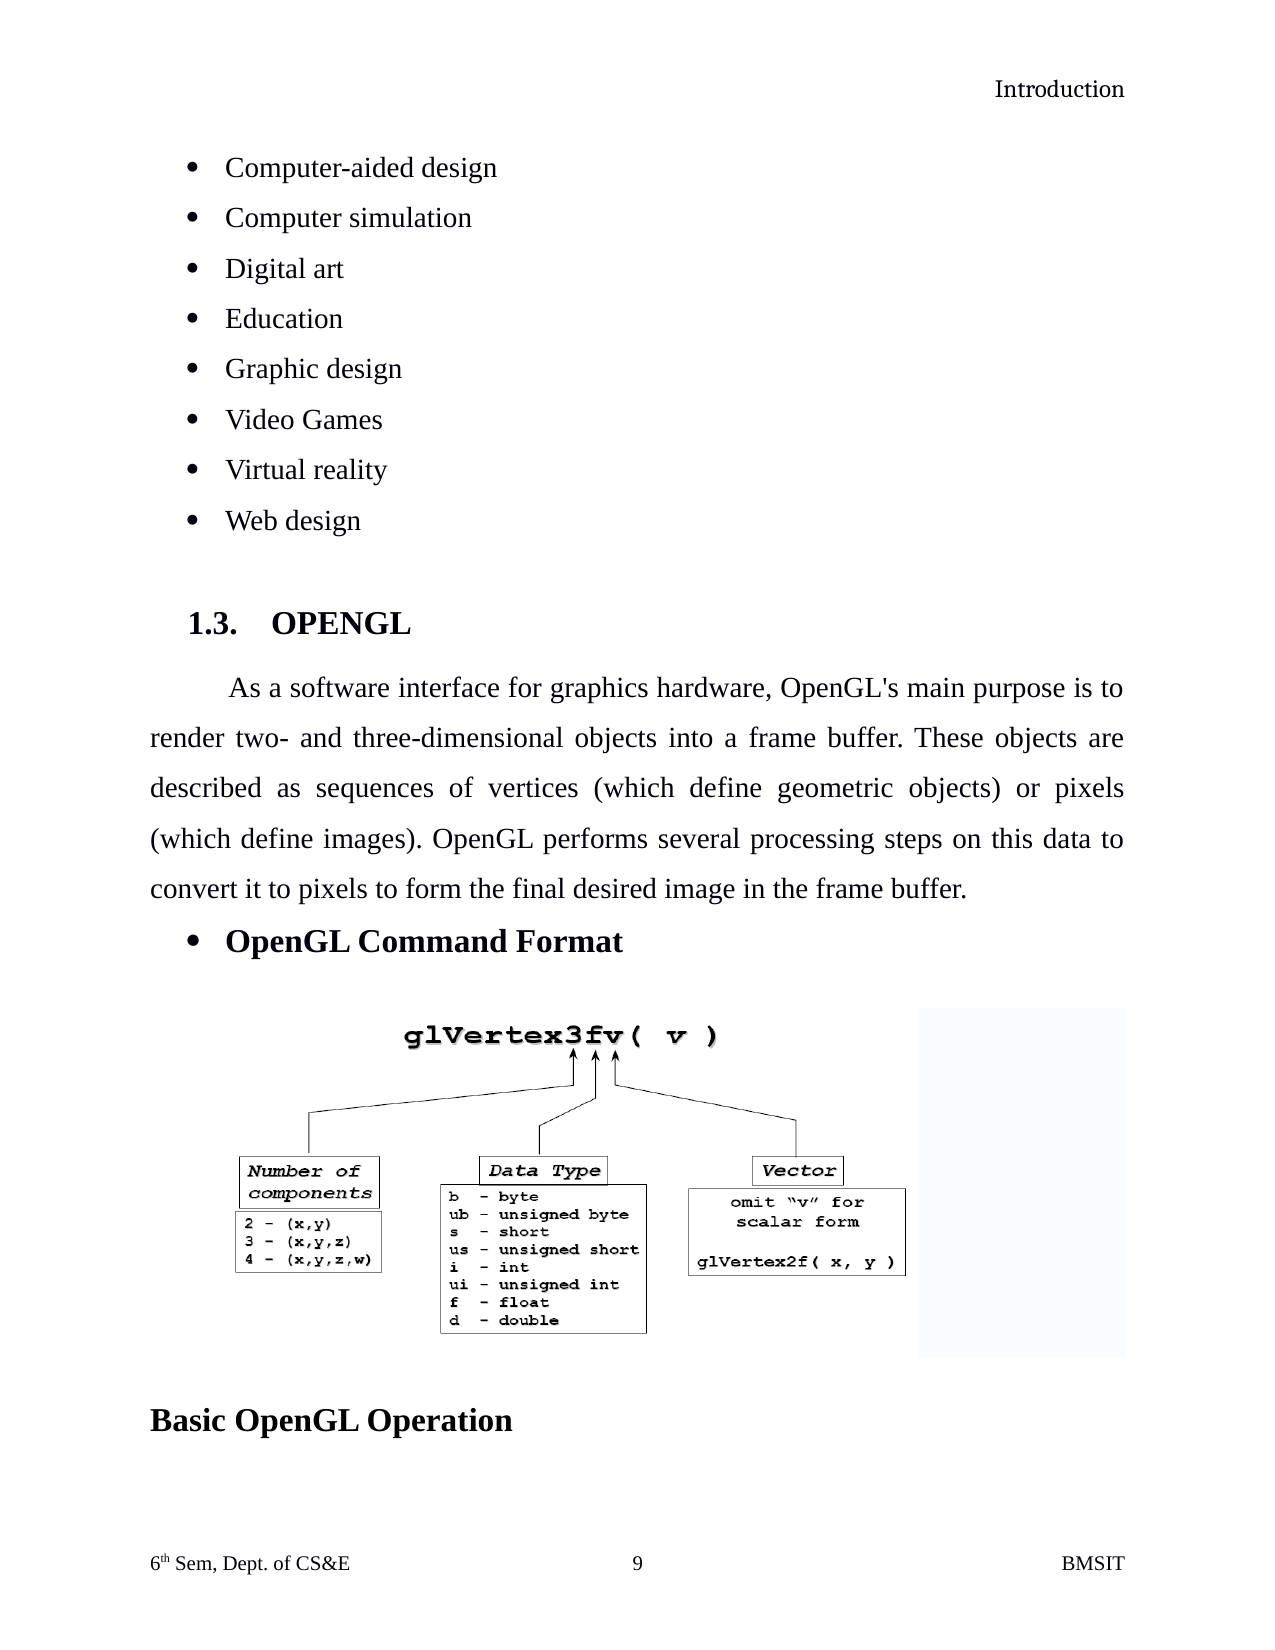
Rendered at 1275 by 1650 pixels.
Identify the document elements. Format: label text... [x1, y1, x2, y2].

list Video Games [187, 402, 1125, 436]
list Education [187, 301, 1125, 335]
text Basic OpenGL Operation [150, 1401, 1125, 1439]
list Web design [187, 503, 1125, 537]
list OPENGL [187, 603, 1125, 641]
list Computer-aided design [187, 150, 1125, 184]
text As a software interface for graphics hardware, OpenGL's main purpose is to render two- and three-dimensional objects into a frame buffer. These objects are described as sequences of vertices (which define geometric objects) or pixels (which define images). OpenGL performs several processing steps on this data to convert it to pixels to form the final desired image in the frame buffer. [150, 670, 1125, 905]
list Digital art [187, 251, 1125, 284]
list OpenGL Command Format [187, 922, 1125, 960]
list Computer simulation [187, 200, 1125, 234]
list Virtual reality [187, 452, 1125, 486]
list Graphic design [187, 352, 1125, 385]
picture [225, 1008, 919, 1357]
